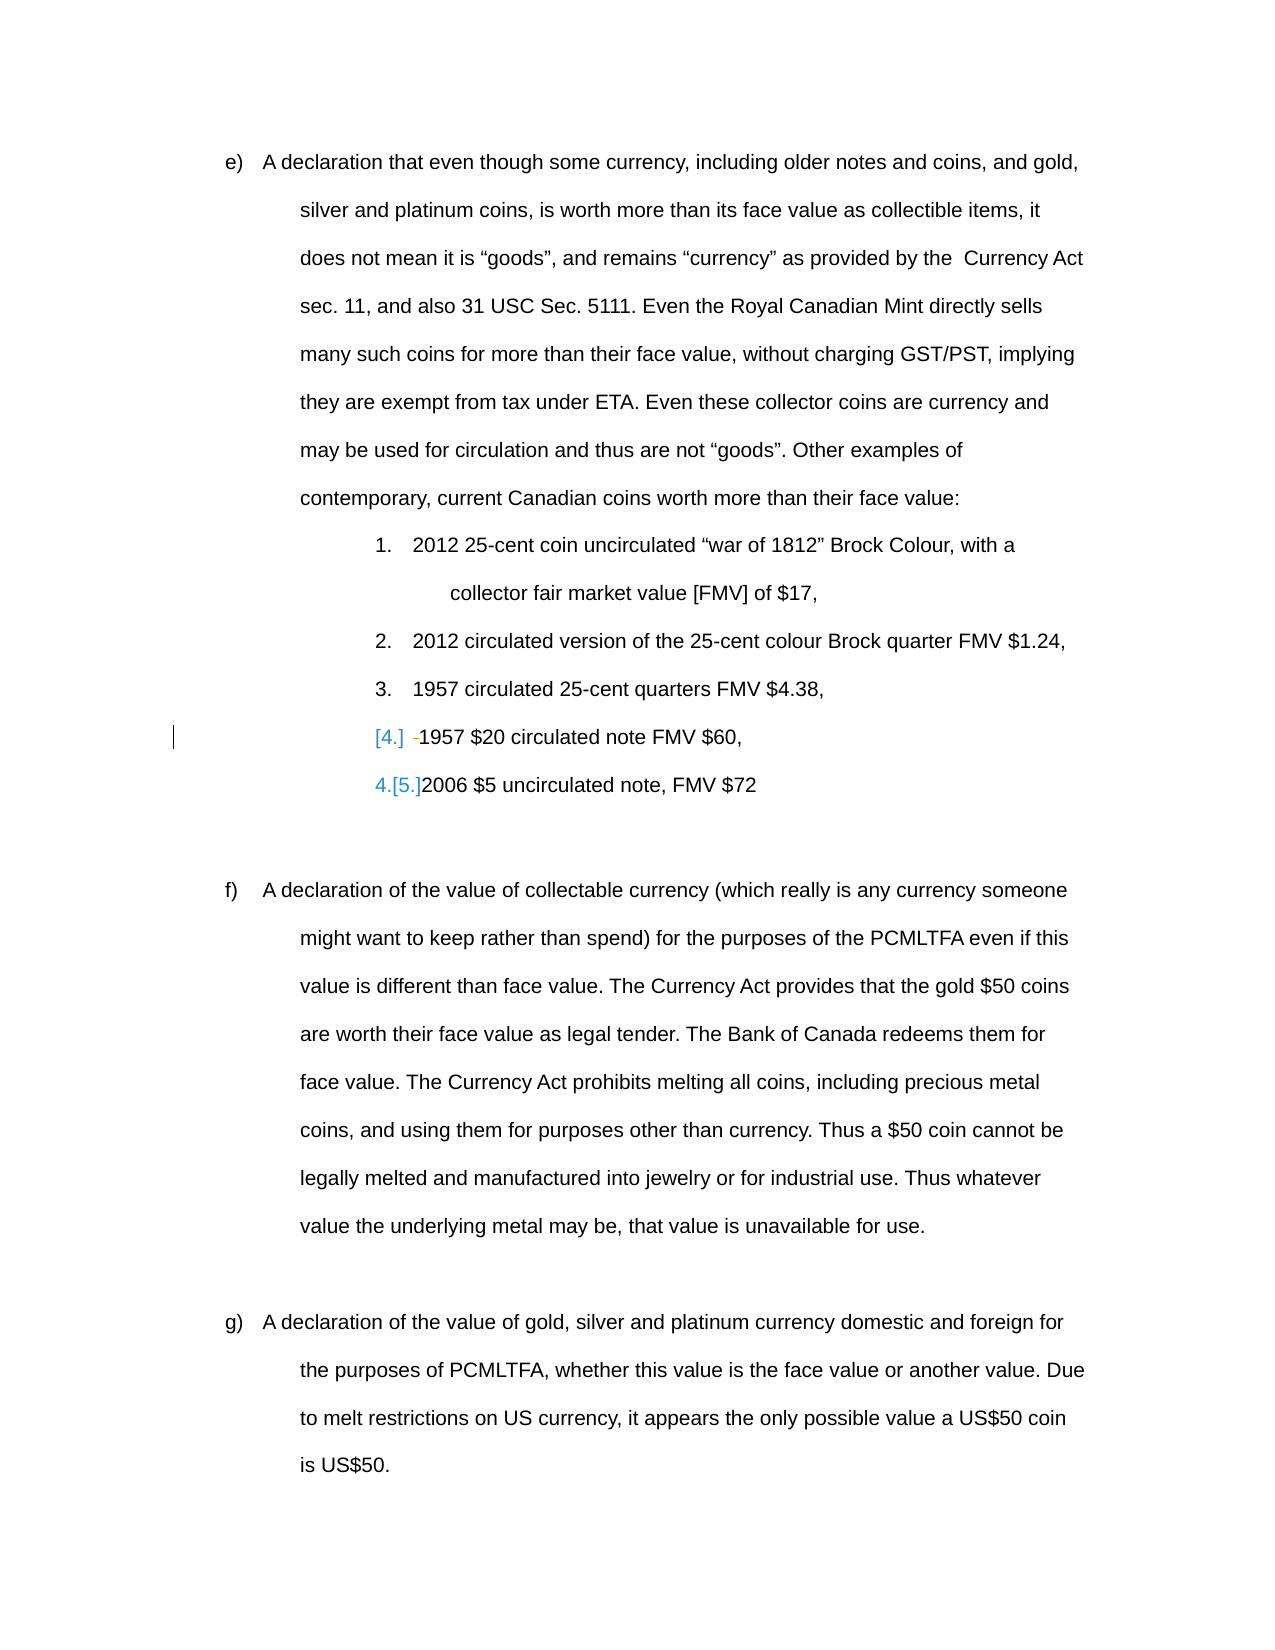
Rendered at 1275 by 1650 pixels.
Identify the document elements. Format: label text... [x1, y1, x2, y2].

list 1957 circulated 25-cent quarters FMV $4.38, [375, 677, 1087, 701]
list A declaration of the value of collectable currency (which really is any currency someone might want to keep rather than spend) for the purposes of the PCMLTFA even if this value is different than face value. The Currency Act provides that the gold $50 coins are worth their face value as legal tender. The Bank of Canada redeems them for face value. The Currency Act prohibits melting all coins, including precious metal coins, and using them for purposes other than currency. Thus a $50 coin cannot be legally melted and manufactured into jewelry or for industrial use. Thus whatever value the underlying metal may be, that value is unavailable for use. [225, 878, 1087, 1238]
list A declaration that even though some currency, including older notes and coins, and gold, silver and platinum coins, is worth more than its face value as collectible items, it does not mean it is “goods”, and remains “currency” as provided by the Currency Act sec. 11, and also 31 USC Sec. 5111. Even the Royal Canadian Mint directly sells many such coins for more than their face value, without charging GST/PST, implying they are exempt from tax under ETA. Even these collector coins are currency and may be used for circulation and thus are not “goods”. Other examples of contemporary, current Canadian coins worth more than their face value: [225, 150, 1087, 509]
list A declaration of the value of gold, silver and platinum currency domestic and foreign for the purposes of PCMLTFA, whether this value is the face value or another value. Due to melt restrictions on US currency, it appears the only possible value a US$50 coin is US$50. [225, 1309, 1087, 1477]
list 1957 $20 circulated note FMV $60, [375, 725, 1087, 749]
list 2012 circulated version of the 25-cent colour Brock quarter FMV $1.24, [375, 629, 1087, 653]
list 2012 25-cent coin uncirculated “war of 1812” Brock Colour, with a collector fair market value [FMV] of $17, [375, 533, 1087, 605]
list 2006 $5 uncirculated note, FMV $72 [375, 773, 1087, 797]
